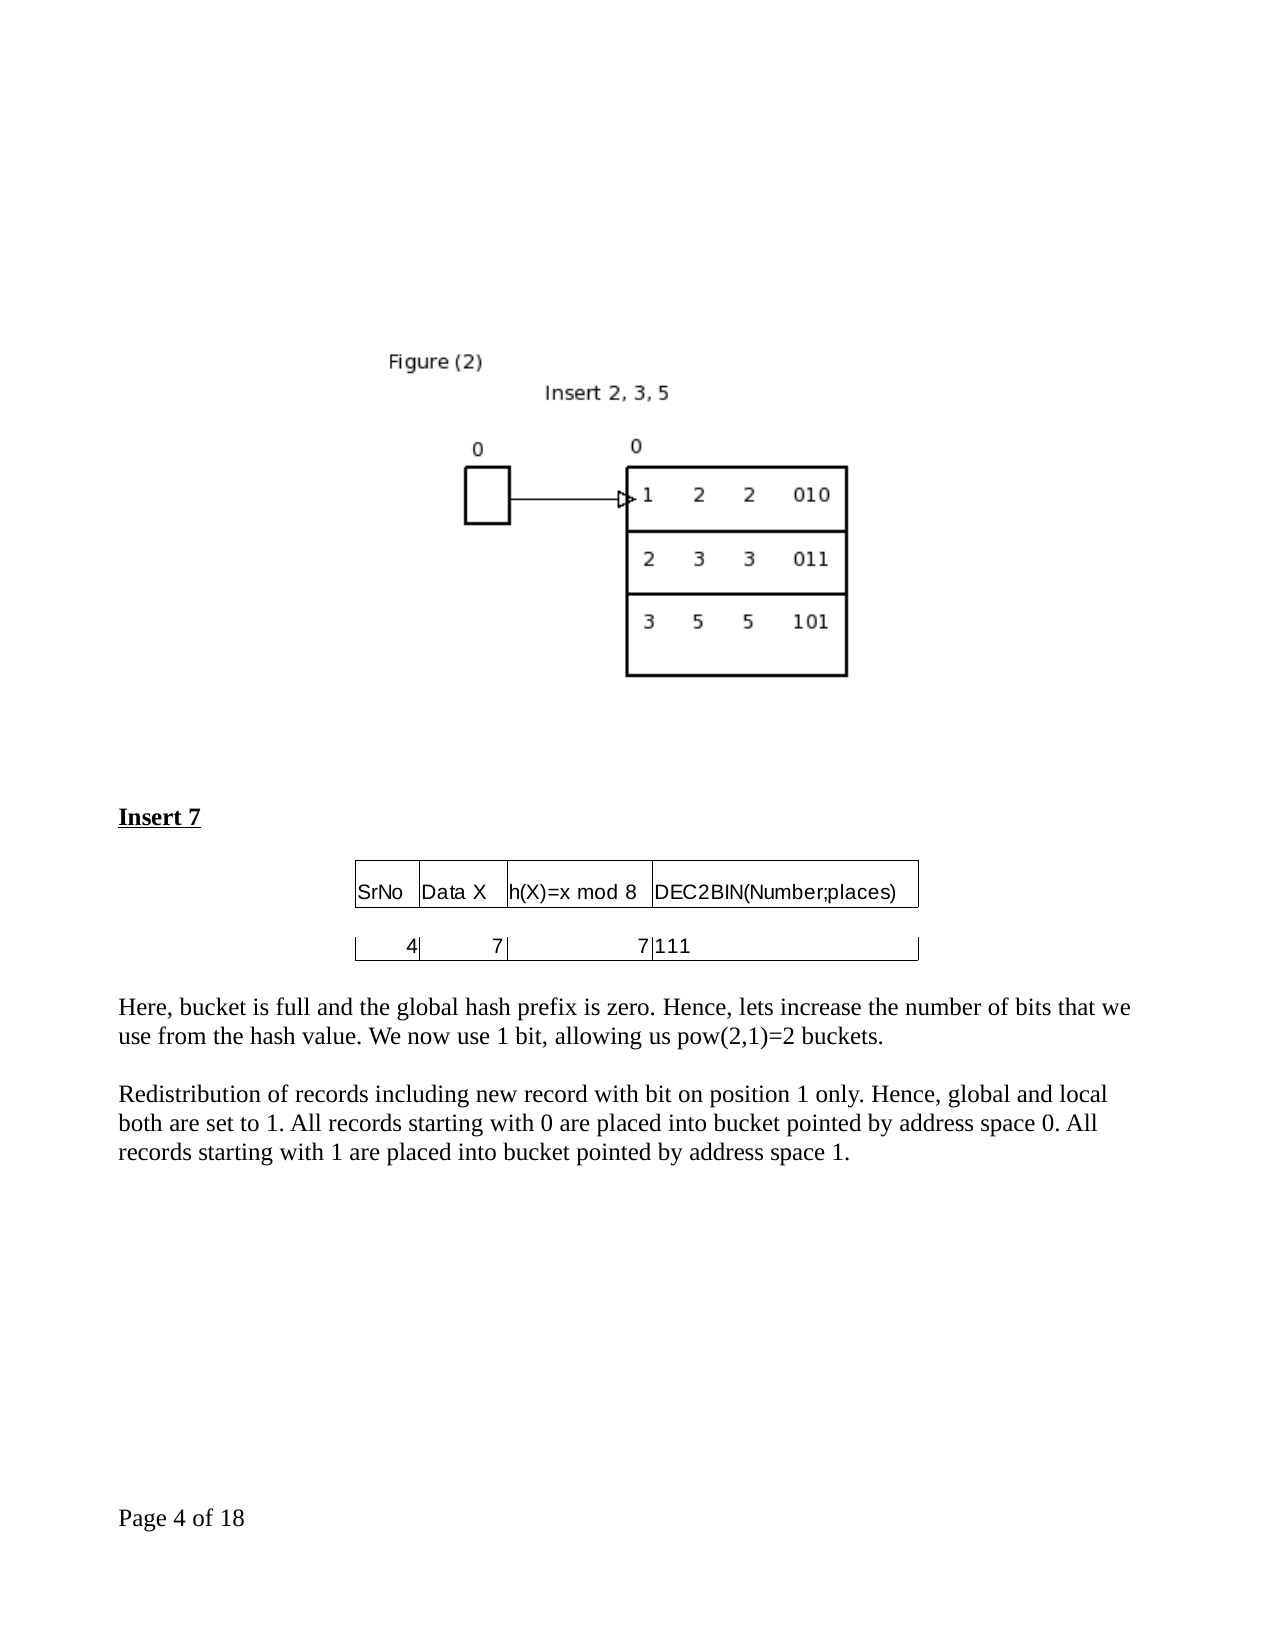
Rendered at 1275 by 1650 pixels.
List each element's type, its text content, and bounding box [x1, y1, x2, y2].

text Insert 7 [118, 802, 1157, 831]
text Redistribution of records including new record with bit on position 1 only. Hence, global and local both are set to 1. All records starting with 0 are placed into bucket pointed by address space 0. All records starting with 1 are placed into bucket pointed by address space 1. [118, 1079, 1157, 1166]
picture [389, 350, 886, 715]
text Here, bucket is full and the global hash prefix is zero. Hence, lets increase the number of bits that we use from the hash value. We now use 1 bit, allowing us pow(2,1)=2 buckets. [118, 992, 1157, 1050]
